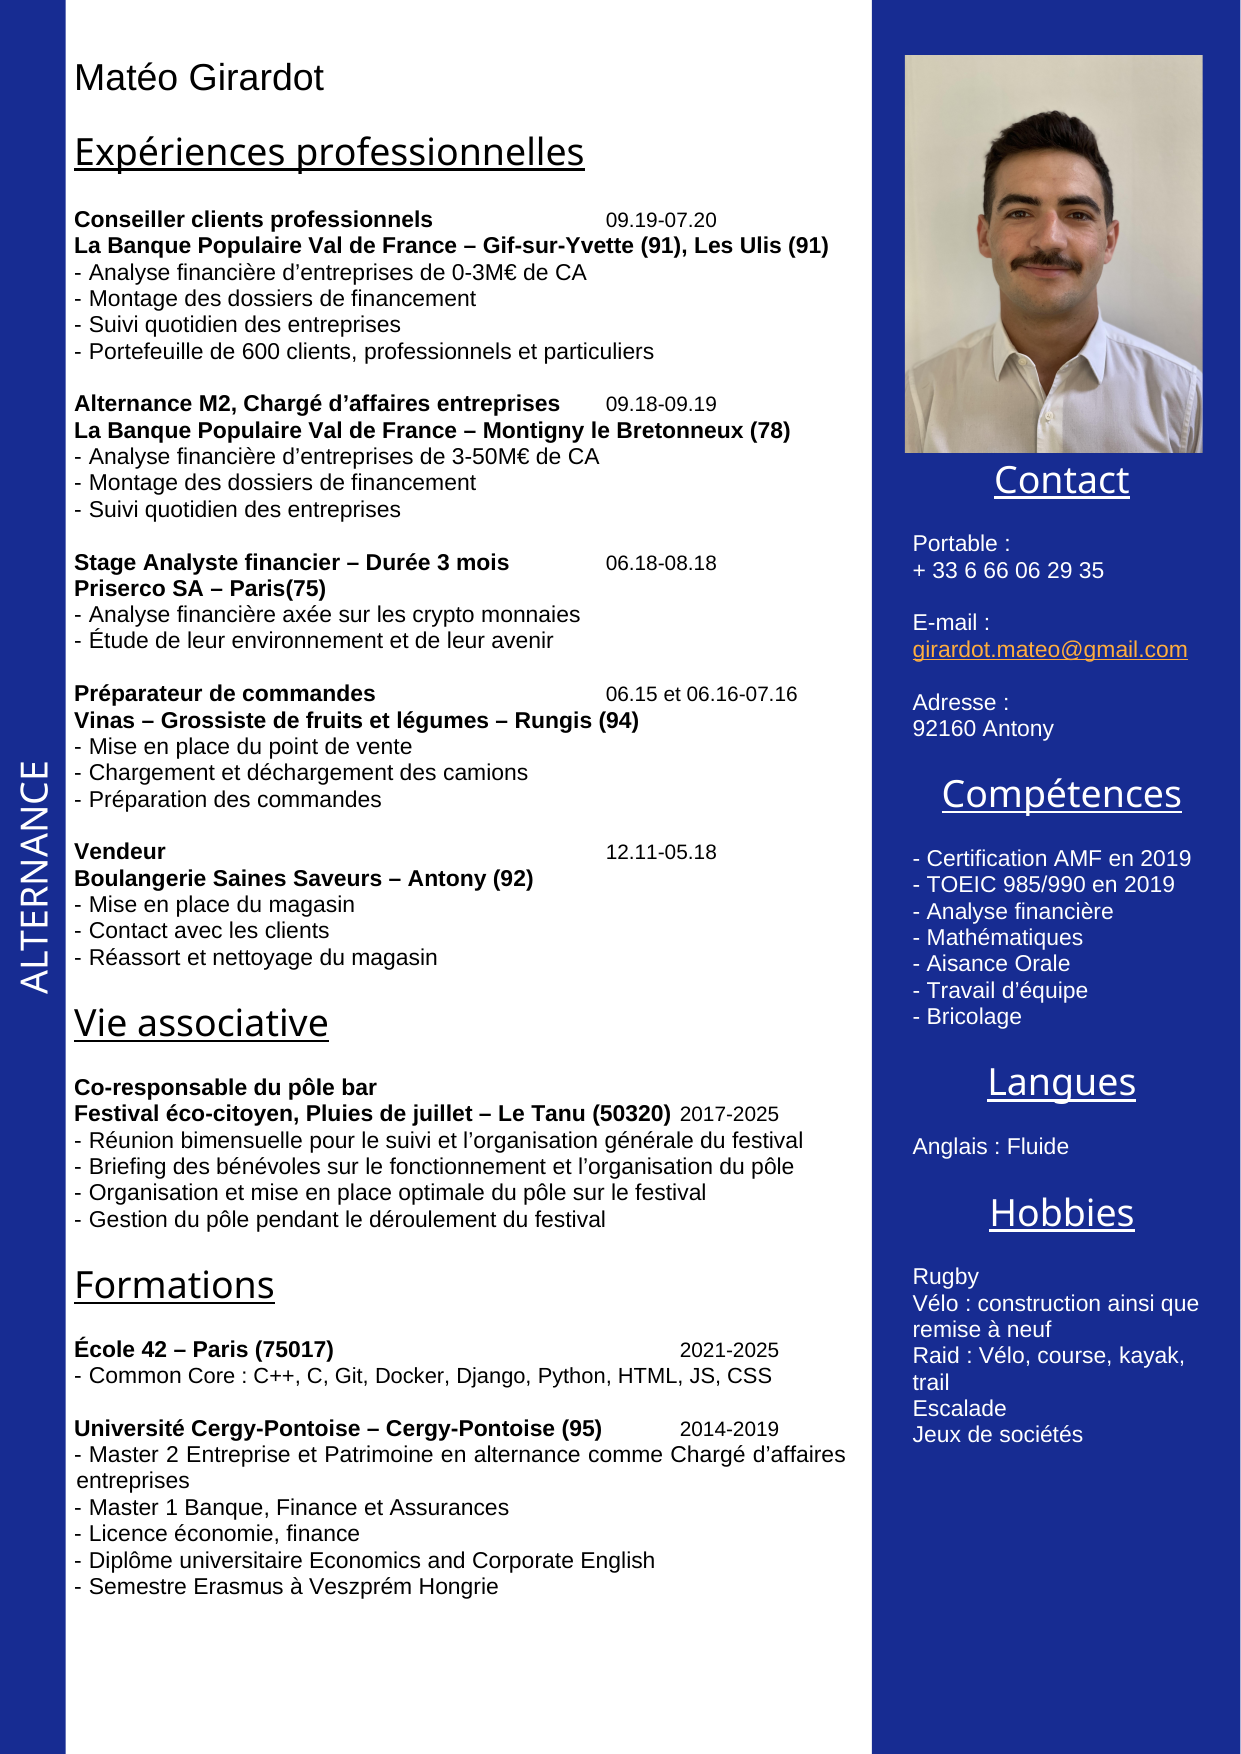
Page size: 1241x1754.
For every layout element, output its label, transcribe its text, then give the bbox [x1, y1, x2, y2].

text Portable : [912, 530, 1211, 557]
text Jeux de sociétés [912, 1421, 1211, 1448]
text - TOEIC 985/990 en 2019 [912, 871, 1211, 898]
text Préparateur de commandes 06.15 et 06.16-07.16 [74, 680, 846, 707]
text - Travail d’équipe [912, 977, 1211, 1003]
list Briefing des bénévoles sur le fonctionnement et l’organisation du pôle [74, 1153, 846, 1179]
list Étude de leur environnement et de leur avenir [74, 627, 846, 654]
list Gestion du pôle pendant le déroulement du festival [74, 1206, 846, 1232]
list Diplôme universitaire Economics and Corporate English [74, 1547, 846, 1573]
text Hobbies [912, 1186, 1211, 1237]
list Analyse financière d’entreprises de 3-50M€ de CA [74, 443, 846, 469]
text Compétences [912, 767, 1211, 818]
text Co-responsable du pôle bar [74, 1074, 846, 1100]
text Anglais : Fluide [912, 1133, 1211, 1159]
text 92160 Antony [912, 715, 1211, 741]
text La Banque Populaire Val de France – Gif-sur-Yvette (91), Les Ulis (91) [74, 232, 846, 258]
text Escalade [912, 1395, 1211, 1421]
text ALTERNANCE [7, 13, 58, 1743]
text Langues [912, 1056, 1211, 1107]
text Boulangerie Saines Saveurs – Antony (92) [74, 865, 846, 891]
list Master 1 Banque, Finance et Assurances [74, 1494, 846, 1520]
text Vie associative [74, 996, 846, 1047]
list Réunion bimensuelle pour le suivi et l’organisation générale du festival [74, 1127, 846, 1153]
list Analyse financière d’entreprises de 0-3M€ de CA [74, 258, 846, 285]
text Formations [74, 1258, 846, 1309]
list Semestre Erasmus à Veszprém Hongrie [74, 1573, 846, 1599]
list Chargement et déchargement des camions [74, 759, 846, 786]
text - Certification AMF en 2019 [912, 845, 1211, 871]
text Vendeur 12.11-05.18 [74, 838, 846, 865]
text + 33 6 66 06 29 35 [912, 557, 1211, 583]
list Common Core : C++, C, Git, Docker, Django, Python, HTML, JS, CSS [74, 1362, 846, 1388]
text E-mail : [912, 609, 1211, 636]
list Montage des dossiers de financement [74, 285, 846, 311]
list Organisation et mise en place optimale du pôle sur le festival [74, 1179, 846, 1206]
list Licence économie, finance [74, 1520, 846, 1547]
text Alternance M2, Chargé d’affaires entreprises 09.18-09.19 [74, 390, 846, 417]
list Mise en place du magasin [74, 891, 846, 917]
text Adresse : [912, 688, 1211, 715]
list Master 2 Entreprise et Patrimoine en alternance comme Chargé d’affaires entreprises [74, 1441, 846, 1494]
list Réassort et nettoyage du magasin [74, 944, 846, 970]
text Vélo : construction ainsi que remise à neuf [912, 1289, 1211, 1342]
text Contact [912, 56, 1211, 504]
text École 42 – Paris (75017) 2021-2025 [74, 1336, 846, 1362]
text Matéo Girardot [74, 56, 846, 99]
list Montage des dossiers de financement [74, 469, 846, 496]
text - Aisance Orale [912, 950, 1211, 977]
text Conseiller clients professionnels 09.19-07.20 [74, 206, 846, 232]
list Préparation des commandes [74, 786, 846, 812]
text Festival éco-citoyen, Pluies de juillet – Le Tanu (50320) 2017-2025 [74, 1100, 846, 1127]
text - Bricolage [912, 1003, 1211, 1029]
text Priserco SA – Paris(75) [74, 575, 846, 601]
text Université Cergy-Pontoise – Cergy-Pontoise (95) 2014-2019 [74, 1415, 846, 1441]
text La Banque Populaire Val de France – Montigny le Bretonneux (78) [74, 417, 846, 443]
text Rugby [912, 1263, 1211, 1289]
picture [904, 55, 1203, 453]
list Suivi quotidien des entreprises [74, 311, 846, 338]
text Raid : Vélo, course, kayak, trail [912, 1342, 1211, 1395]
text Vinas – Grossiste de fruits et légumes – Rungis (94) [74, 707, 846, 733]
text - Mathématiques [912, 924, 1211, 950]
text - Analyse financière [912, 898, 1211, 924]
text Expériences professionnelles [74, 125, 846, 176]
list Contact avec les clients [74, 917, 846, 944]
text Stage Analyste financier – Durée 3 mois 06.18-08.18 [74, 548, 846, 575]
list Suivi quotidien des entreprises [74, 496, 846, 522]
list Portefeuille de 600 clients, professionnels et particuliers [74, 338, 846, 364]
list Analyse financière axée sur les crypto monnaies [74, 601, 846, 627]
list Mise en place du point de vente [74, 733, 846, 759]
text girardot.mateo@gmail.com [912, 636, 1211, 662]
